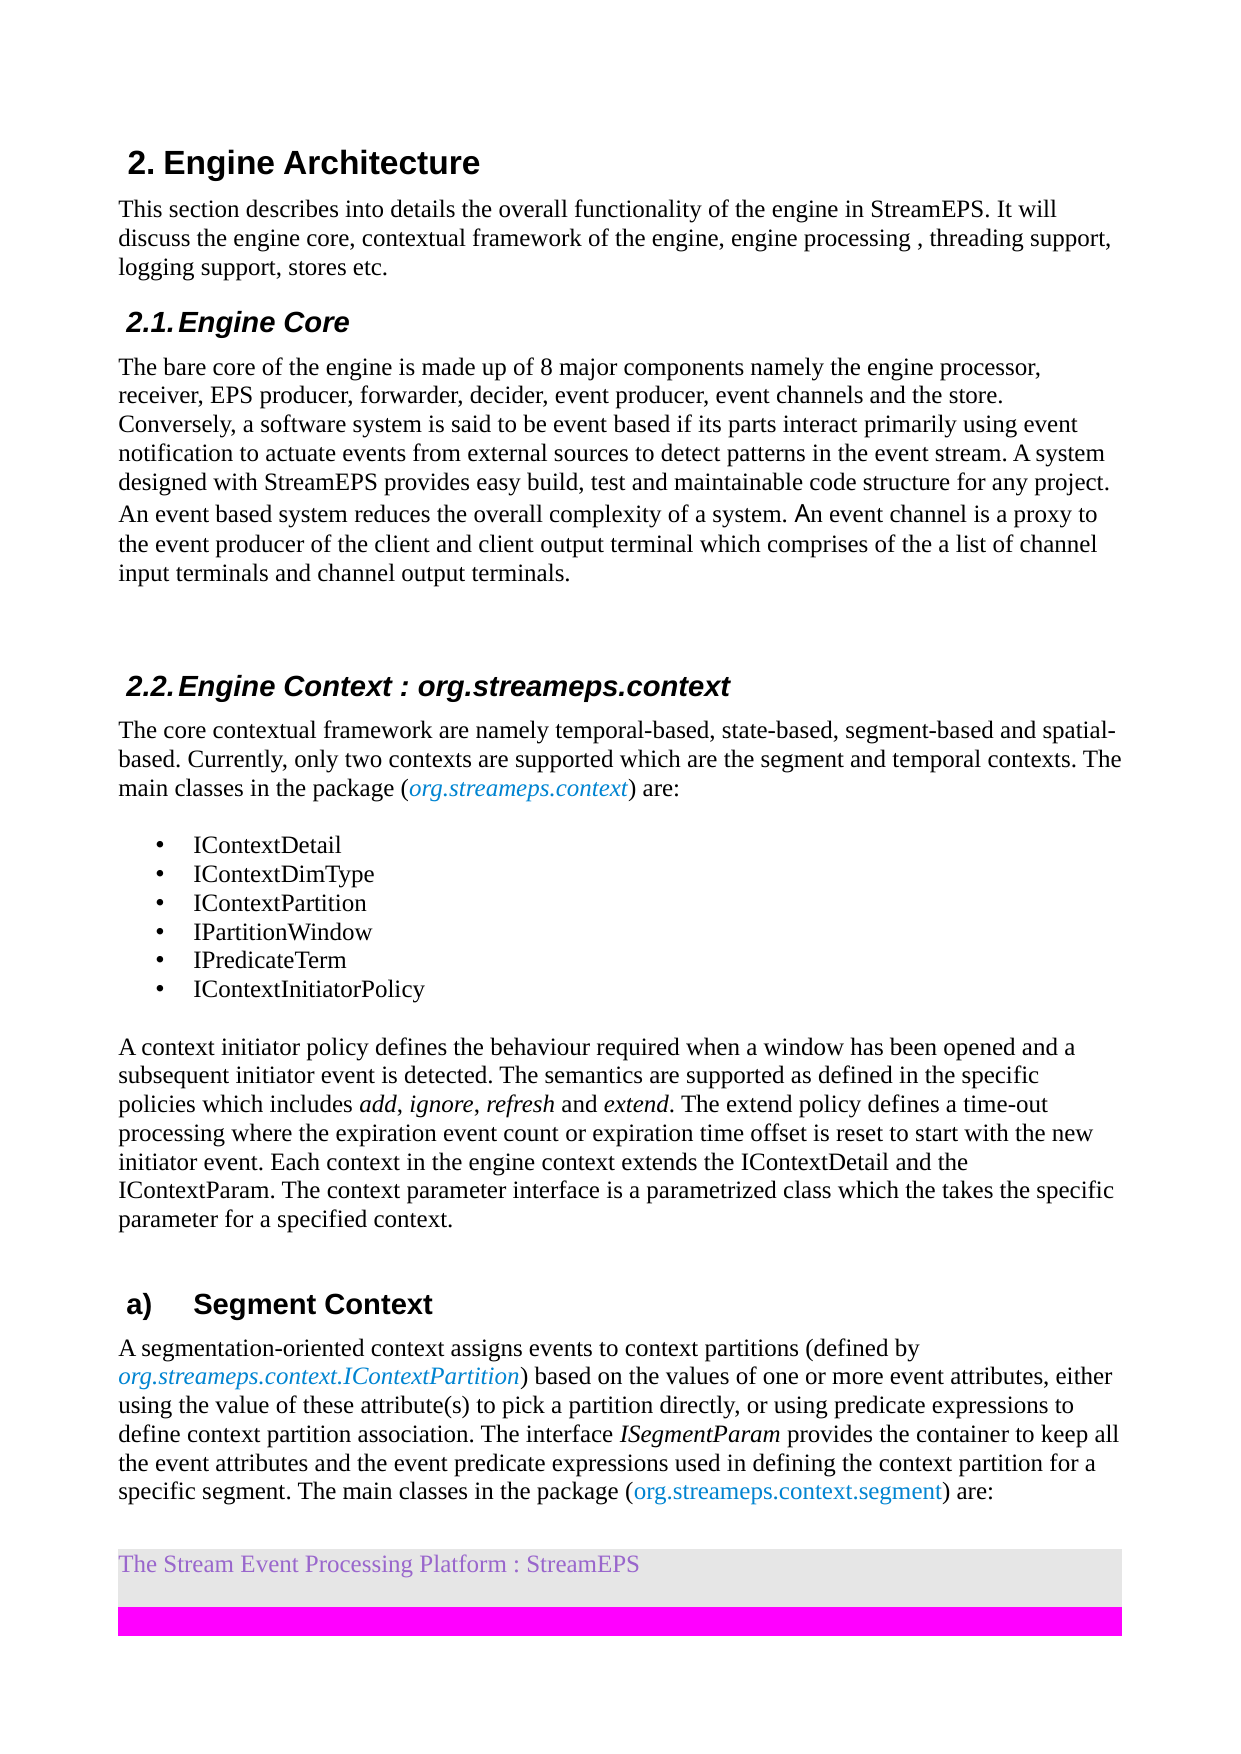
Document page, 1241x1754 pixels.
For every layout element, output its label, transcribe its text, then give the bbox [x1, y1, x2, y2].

text The bare core of the engine is made up of 8 major components namely the engine processor, receiver, EPS producer, forwarder, decider, event producer, event channels and the store. Conversely, a software system is said to be event based if its parts interact primarily using event notification to actuate events from external sources to detect patterns in the event stream. A system designed with StreamEPS provides easy build, test and maintainable code structure for any project. An event based system reduces the overall complexity of a system. An event channel is a proxy to the event producer of the client and client output terminal which comprises of the a list of channel [118, 352, 1122, 558]
text A context initiator policy defines the behaviour required when a window has been opened and a subsequent initiator event is detected. The semantics are supported as defined in the specific policies which includes add, ignore, refresh and extend. The extend policy defines a time-out processing where the expiration event count or expiration time offset is reset to start with the new initiator event. Each context in the engine context extends the IContextDetail and the IContextParam. The context parameter interface is a parametrized class which the takes the specific parameter for a specified context. [118, 1032, 1122, 1233]
text input terminals and channel output terminals. [118, 558, 1122, 587]
subtitle Engine Context : org.streameps.context [118, 669, 1122, 703]
subtitle Engine Architecture [118, 143, 1122, 182]
list IContextInitiatorPolicy [156, 974, 1122, 1003]
text This section describes into details the overall functionality of the engine in StreamEPS. It will discuss the engine core, contextual framework of the engine, engine processing , threading support, logging support, stores etc. [118, 194, 1122, 281]
list IContextDimType [156, 859, 1122, 888]
list IContextPartition [156, 888, 1122, 917]
subtitle Engine Core [118, 306, 1122, 339]
subtitle Segment Context [118, 1287, 1122, 1320]
list IPredicateTerm [156, 945, 1122, 974]
text The core contextual framework are namely temporal-based, state-based, segment-based and spatial-based. Currently, only two contexts are supported which are the segment and temporal contexts. The main classes in the package (org.streameps.context) are: [118, 715, 1122, 802]
list IPartitionWindow [156, 917, 1122, 945]
text A segmentation-oriented context assigns events to context partitions (defined by org.streameps.context.IContextPartition) based on the values of one or more event attributes, either using the value of these attribute(s) to pick a partition directly, or using predicate expressions to define context partition association. The interface ISegmentParam provides the container to keep all the event attributes and the event predicate expressions used in defining the context partition for a specific segment. The main classes in the package (org.streameps.context.segment) are: [118, 1333, 1122, 1505]
list IContextDetail [156, 830, 1122, 859]
